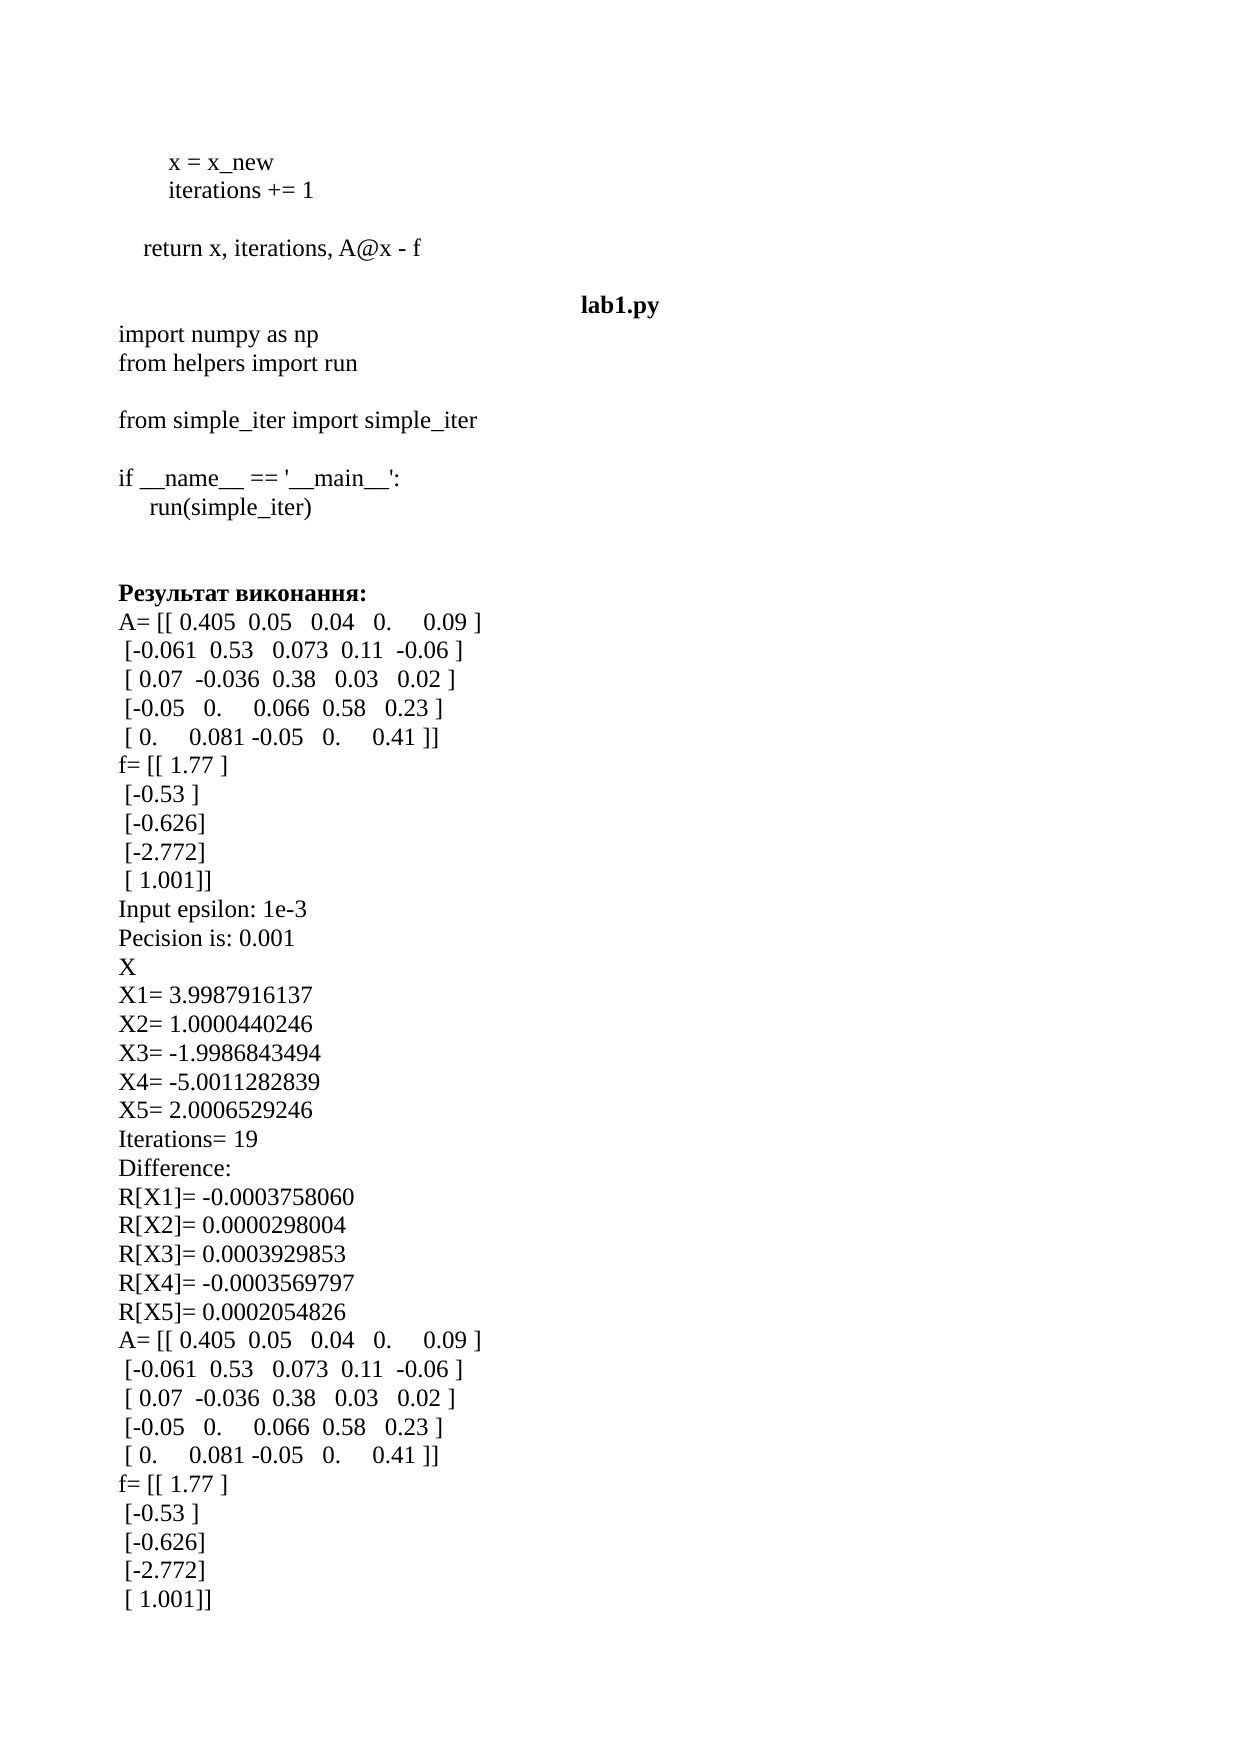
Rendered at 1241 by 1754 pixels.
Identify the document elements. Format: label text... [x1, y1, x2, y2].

text x = x_new [118, 147, 1122, 176]
text Pезультат виконання: [118, 578, 1122, 607]
text lab1.py [118, 291, 1122, 319]
text A= [[ 0.405 0.05 0.04 0. 0.09 ] [-0.061 0.53 0.073 0.11 -0.06 ] [ 0.07 -0.036 0.38 0.03 0.02 ] [-0.05 0. 0.066 0.58 0.23 ] [ 0. 0.081 -0.05 0. 0.41 ]] f= [[ 1.77 ] [-0.53 ] [-0.626] [-2.772] [ 1.001]] Input epsilon: 1e-3 Pecision is: 0.001 X X1= 3.9987916137 X2= 1.0000440246 X3= -1.9986843494 X4= -5.0011282839 X5= 2.0006529246 Iterations= 19 Difference: R[X1]= -0.0003758060 R[X2]= 0.0000298004 R[X3]= 0.0003929853 R[X4]= -0.0003569797 R[X5]= 0.0002054826 [118, 607, 1122, 1326]
text iterations += 1 [118, 176, 1122, 204]
text return x, iterations, A@x - f [118, 233, 1122, 262]
text import numpy as np from helpers import run from simple_iter import simple_iter if __name__ == '__main__': run(simple_iter) [118, 319, 1122, 549]
text A= [[ 0.405 0.05 0.04 0. 0.09 ] [-0.061 0.53 0.073 0.11 -0.06 ] [ 0.07 -0.036 0.38 0.03 0.02 ] [-0.05 0. 0.066 0.58 0.23 ] [ 0. 0.081 -0.05 0. 0.41 ]] f= [[ 1.77 ] [-0.53 ] [-0.626] [-2.772] [ 1.001]] [118, 1326, 1122, 1613]
